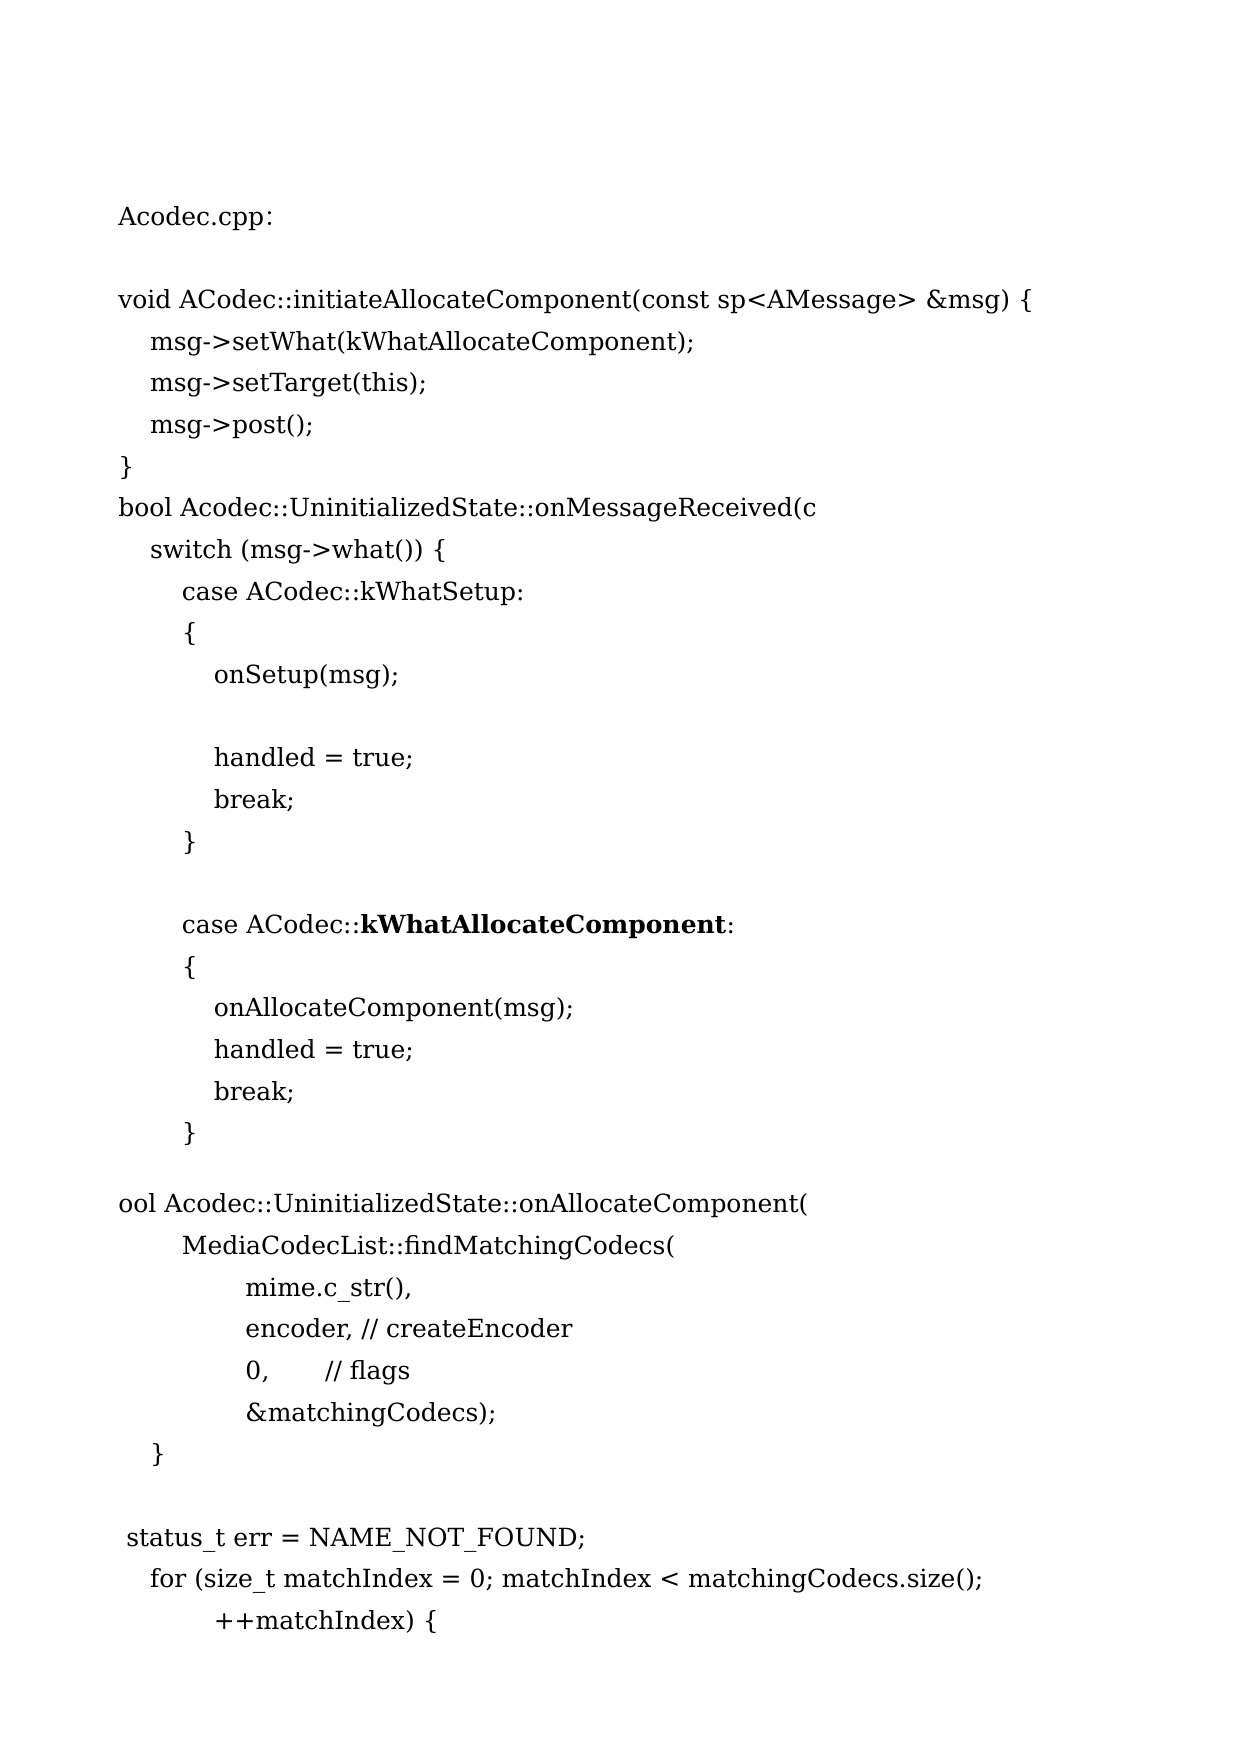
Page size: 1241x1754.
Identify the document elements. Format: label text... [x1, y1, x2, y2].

text { [118, 952, 1122, 981]
text status_t err = NAME_NOT_FOUND; [118, 1523, 1122, 1552]
text onSetup(msg); [118, 660, 1122, 689]
text msg->setWhat(kWhatAllocateComponent); [118, 327, 1122, 356]
text ++matchIndex) { [118, 1606, 1122, 1635]
text ool Acodec::UninitializedState::onAllocateComponent( [118, 1160, 1122, 1218]
text onAllocateComponent(msg); [118, 993, 1122, 1023]
text &matchingCodecs); [118, 1398, 1122, 1427]
text } [118, 452, 1122, 481]
text break; [118, 785, 1122, 814]
text handled = true; [118, 1035, 1122, 1064]
text } [118, 1439, 1122, 1468]
text void ACodec::initiateAllocateComponent(const sp<AMessage> &msg) { [118, 285, 1122, 314]
text case ACodec::kWhatAllocateComponent: [118, 910, 1122, 939]
text Acodec.cpp： [118, 202, 1122, 231]
text mime.c_str(), [118, 1273, 1122, 1302]
text MediaCodecList::findMatchingCodecs( [118, 1231, 1122, 1260]
text encoder, // createEncoder [118, 1314, 1122, 1343]
text msg->post(); [118, 410, 1122, 439]
text break; [118, 1077, 1122, 1106]
text } [118, 1118, 1122, 1148]
text msg->setTarget(this); [118, 368, 1122, 397]
text } [118, 827, 1122, 856]
text for (size_t matchIndex = 0; matchIndex < matchingCodecs.size(); [118, 1564, 1122, 1593]
text bool Acodec::UninitializedState::onMessageReceived(c [118, 493, 1122, 522]
text handled = true; [118, 743, 1122, 772]
text 0, // flags [118, 1356, 1122, 1385]
text switch (msg->what()) { [118, 535, 1122, 564]
text { [118, 618, 1122, 647]
text case ACodec::kWhatSetup: [118, 577, 1122, 606]
